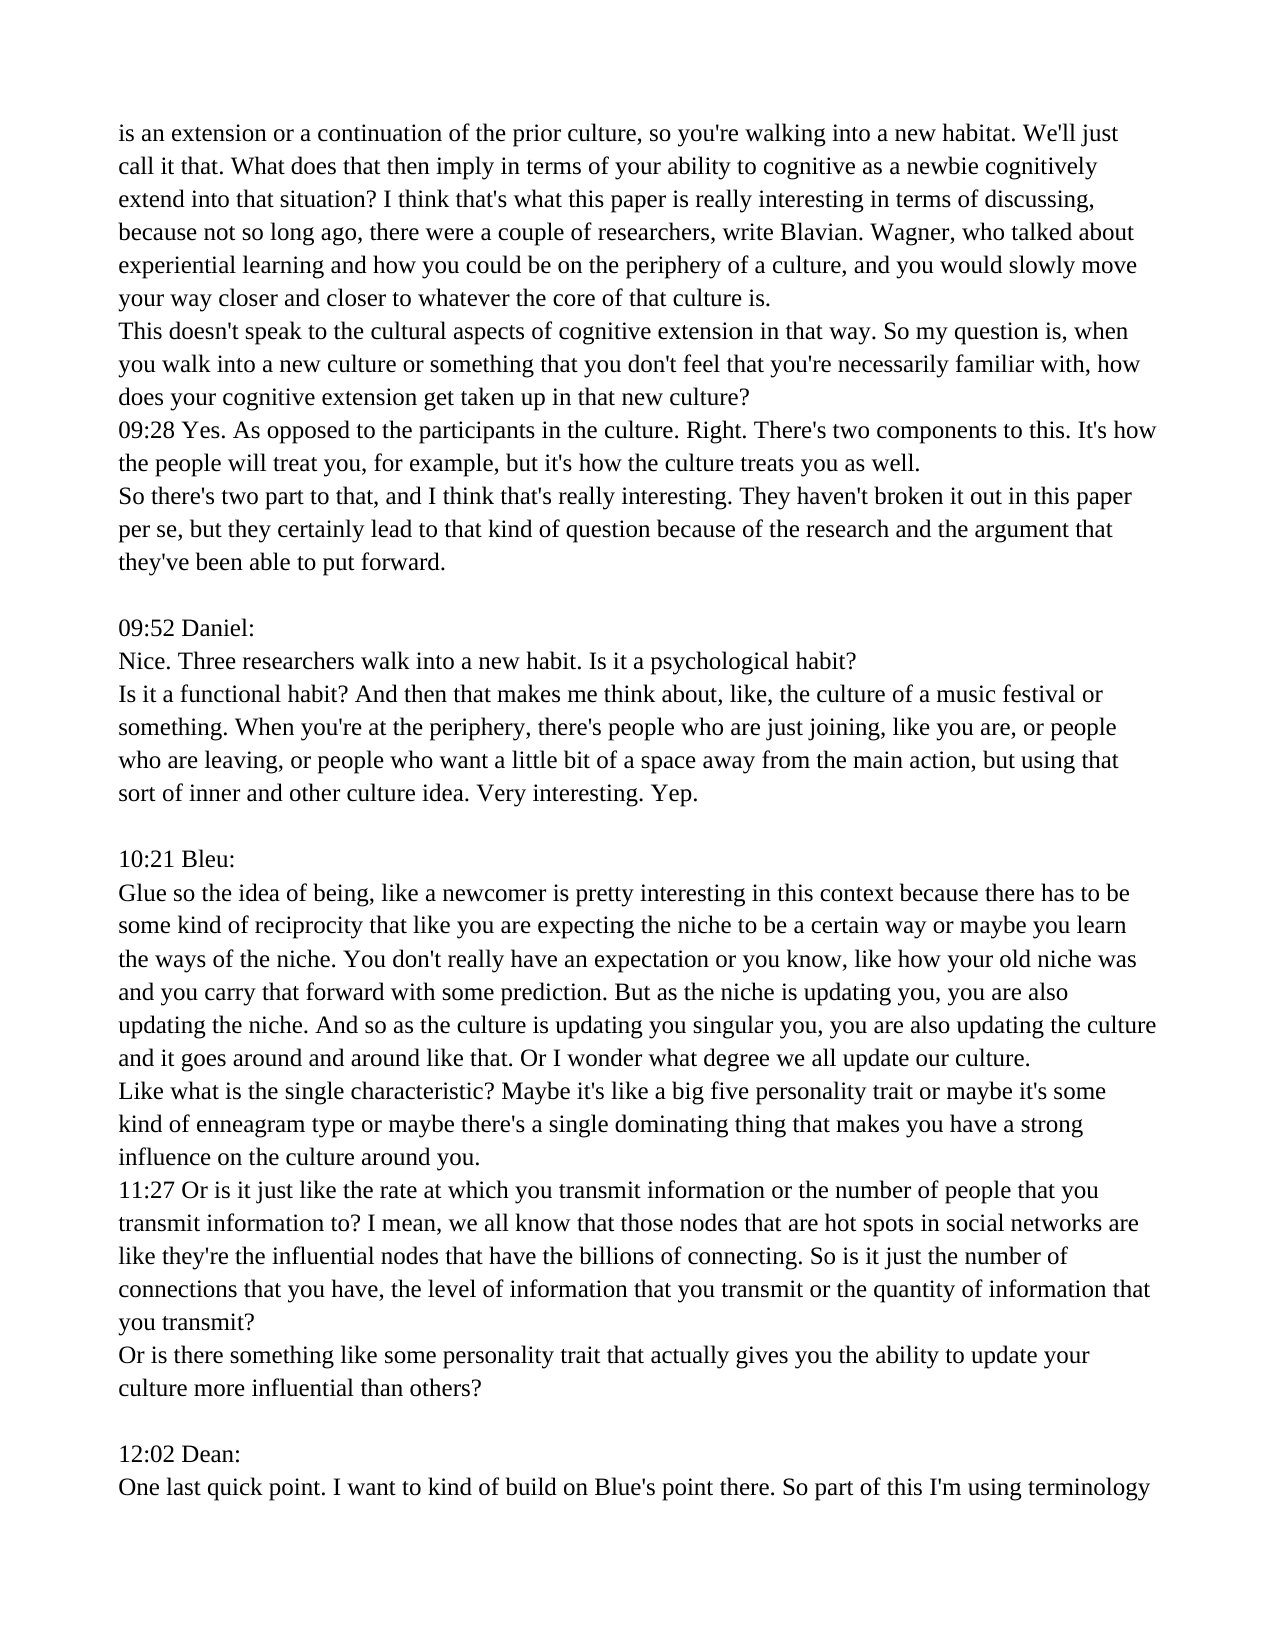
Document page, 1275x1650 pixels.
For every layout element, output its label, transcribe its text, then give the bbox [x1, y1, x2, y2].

text One last quick point. I want to kind of build on Blue's point there. So part of this I'm using terminology [118, 1472, 1157, 1501]
text Like what is the single characteristic? Maybe it's like a big five personality trait or maybe it's some kind of enneagram type or maybe there's a single dominating thing that makes you have a strong influence on the culture around you. [118, 1076, 1157, 1171]
text 10:21 Bleu: [118, 844, 1157, 873]
text 12:02 Dean: [118, 1439, 1157, 1468]
text 09:28 Yes. As opposed to the participants in the culture. Right. There's two components to this. It's how the people will treat you, for example, but it's how the culture treats you as well. [118, 415, 1157, 477]
text Is it a functional habit? And then that makes me think about, like, the culture of a music festival or something. When you're at the periphery, there's people who are just joining, like you are, or people who are leaving, or people who want a little bit of a space away from the main action, but using that sort of inner and other culture idea. Very interesting. Yep. [118, 679, 1157, 807]
text So there's two part to that, and I think that's really interesting. They haven't broken it out in this paper per se, but they certainly lead to that kind of question because of the research and the argument that they've been able to put forward. [118, 481, 1157, 576]
text Nice. Three researchers walk into a new habit. Is it a psychological habit? [118, 646, 1157, 675]
text Glue so the idea of being, like a newcomer is pretty interesting in this context because there has to be some kind of reciprocity that like you are expecting the niche to be a certain way or maybe you learn the ways of the niche. You don't really have an expectation or you know, like how your old niche was and you carry that forward with some prediction. But as the niche is updating you, you are also updating the niche. And so as the culture is updating you singular you, you are also updating the culture and it goes around and around like that. Or I wonder what degree we all update our culture. [118, 878, 1157, 1071]
text 09:52 Daniel: [118, 613, 1157, 642]
text 11:27 Or is it just like the rate at which you transmit information or the number of people that you transmit information to? I mean, we all know that those nodes that are hot spots in social networks are like they're the influential nodes that have the billions of connecting. So is it just the number of connections that you have, the level of information that you transmit or the quantity of information that you transmit? [118, 1175, 1157, 1336]
text This doesn't speak to the cultural aspects of cognitive extension in that way. So my question is, when you walk into a new culture or something that you don't feel that you're necessarily familiar with, how does your cognitive extension get taken up in that new culture? [118, 316, 1157, 411]
text is an extension or a continuation of the prior culture, so you're walking into a new habitat. We'll just call it that. What does that then imply in terms of your ability to cognitive as a newbie cognitively extend into that situation? I think that's what this paper is really interesting in terms of discussing, because not so long ago, there were a couple of researchers, write Blavian. Wagner, who talked about experiential learning and how you could be on the periphery of a culture, and you would slowly move your way closer and closer to whatever the core of that culture is. [118, 118, 1157, 312]
text Or is there something like some personality trait that actually gives you the ability to update your culture more influential than others? [118, 1340, 1157, 1402]
